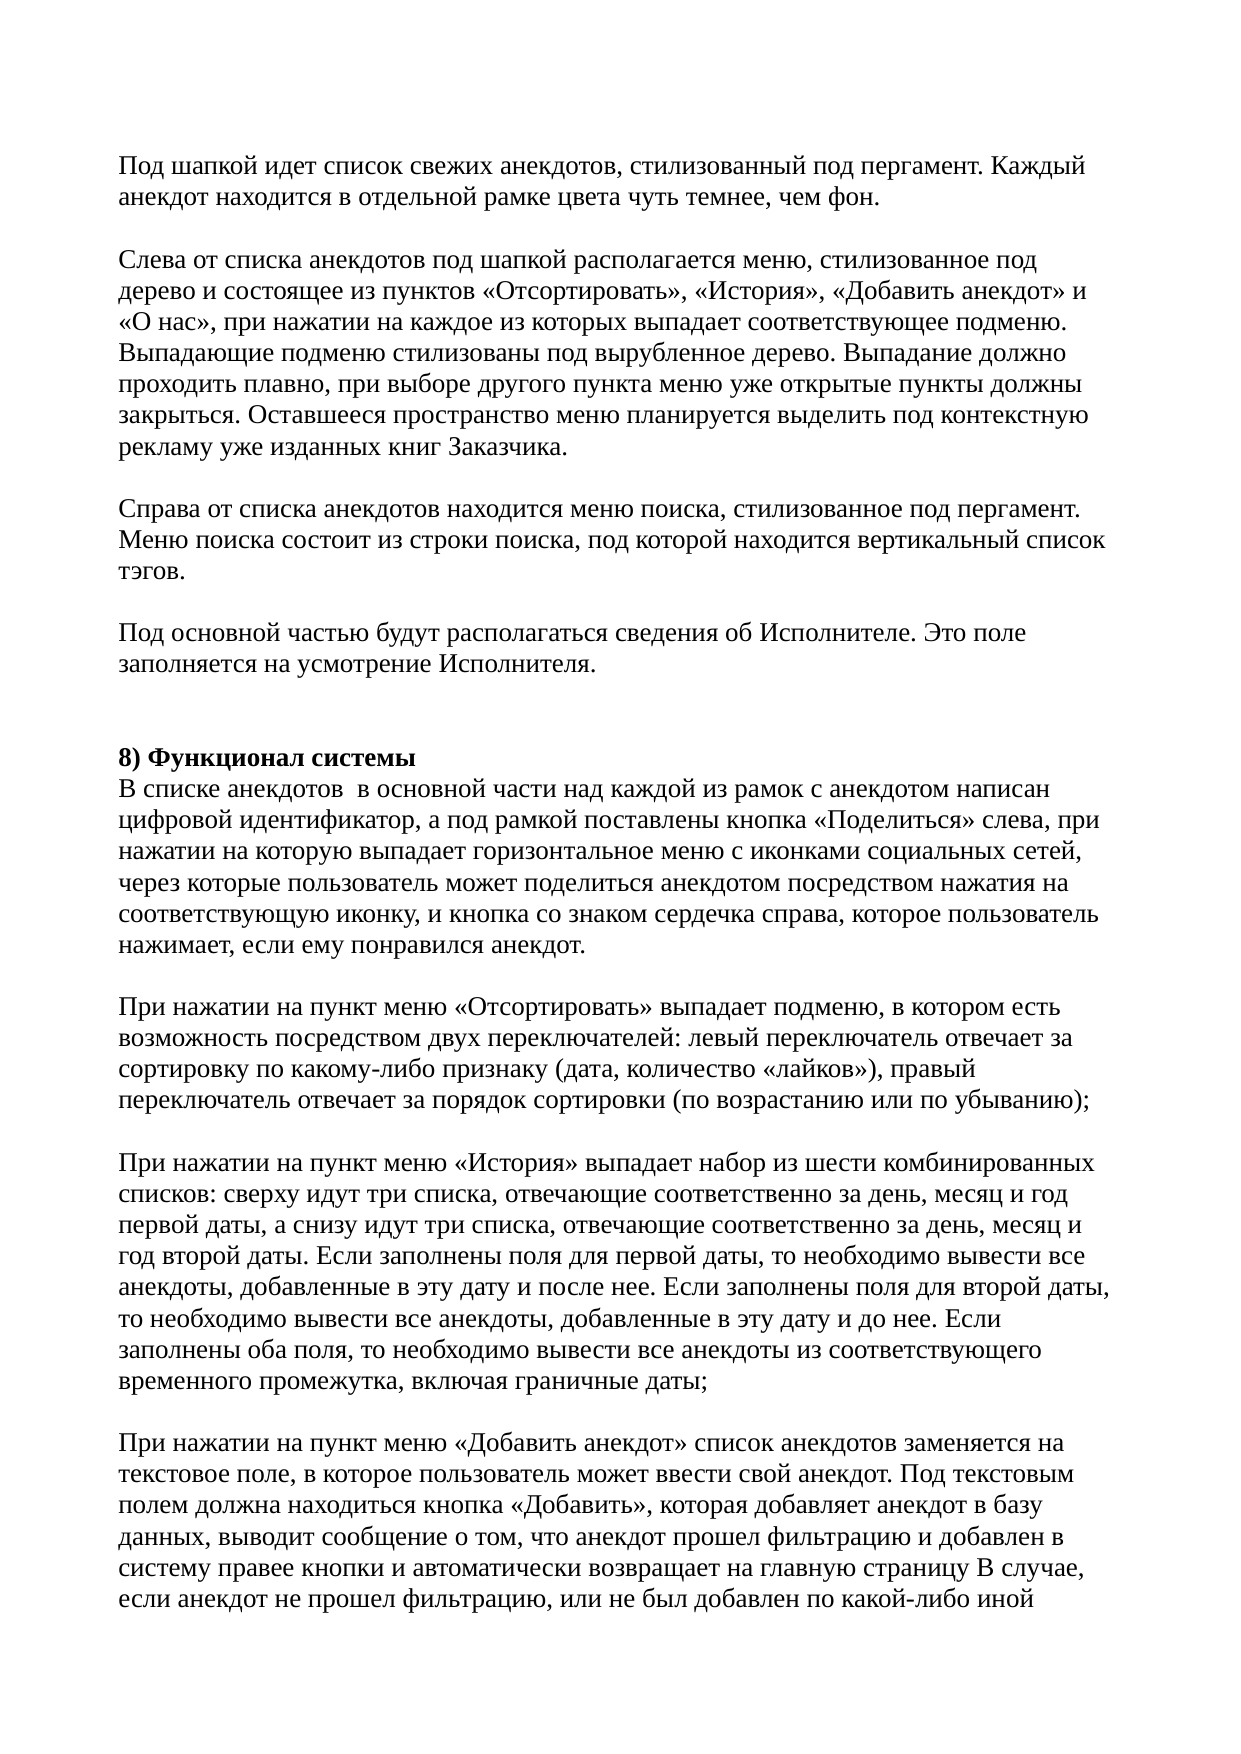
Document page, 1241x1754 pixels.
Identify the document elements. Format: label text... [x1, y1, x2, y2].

text В списке анекдотов в основной части над каждой из рамок с анекдотом написан цифровой идентификатор, а под рамкой поставлены кнопка «Поделиться» слева, при нажатии на которую выпадает горизонтальное меню с иконками социальных сетей, через которые пользователь может поделиться анекдотом посредством нажатия на соответствующую иконку, и кнопка со знаком сердечка справа, которое пользователь нажимает, если ему понравился анекдот. [118, 772, 1122, 959]
text При нажатии на пункт меню «Отсортировать» выпадает подменю, в котором есть возможность посредством двух переключателей: левый переключатель отвечает за сортировку по какому-либо признаку (дата, количество «лайков»), правый переключатель отвечает за порядок сортировки (по возрастанию или по убыванию); [118, 990, 1122, 1115]
text Под шапкой идет список свежих анекдотов, стилизованный под пергамент. Каждый анекдот находится в отдельной рамке цвета чуть темнее, чем фон. [118, 149, 1122, 212]
text Справа от списка анекдотов находится меню поиска, стилизованное под пергамент. Меню поиска состоит из строки поиска, под которой находится вертикальный список тэгов. [118, 492, 1122, 585]
text 8) Функционал системы [118, 741, 1122, 772]
text Под основной частью будут располагаться сведения об Исполнителе. Это поле заполняется на усмотрение Исполнителя. [118, 616, 1122, 679]
text то необходимо вывести все анекдоты, добавленные в эту дату и до нее. Если заполнены оба поля, то необходимо вывести все анекдоты из соответствующего временного промежутка, включая граничные даты; [118, 1302, 1122, 1395]
text При нажатии на пункт меню «Добавить анекдот» список анекдотов заменяется на текстовое поле, в которое пользователь может ввести свой анекдот. Под текстовым полем должна находиться кнопка «Добавить», которая добавляет анекдот в базу данных, выводит сообщение о том, что анекдот прошел фильтрацию и добавлен в систему правее кнопки и автоматически возвращает на главную страницу В случае, если анекдот не прошел фильтрацию, или не был добавлен по какой-либо иной [118, 1426, 1122, 1613]
text При нажатии на пункт меню «История» выпадает набор из шести комбинированных списков: сверху идут три списка, отвечающие соответственно за день, месяц и год первой даты, а снизу идут три списка, отвечающие соответственно за день, месяц и год второй даты. Если заполнены поля для первой даты, то необходимо вывести все анекдоты, добавленные в эту дату и после нее. Если заполнены поля для второй даты, [118, 1146, 1122, 1302]
text Слева от списка анекдотов под шапкой располагается меню, стилизованное под дерево и состоящее из пунктов «Отсортировать», «История», «Добавить анекдот» и «О нас», при нажатии на каждое из которых выпадает соответствующее подменю. Выпадающие подменю стилизованы под вырубленное дерево. Выпадание должно проходить плавно, при выборе другого пункта меню уже открытые пункты должны закрыться. Оставшееся пространство меню планируется выделить под контекстную рекламу уже изданных книг Заказчика. [118, 243, 1122, 461]
